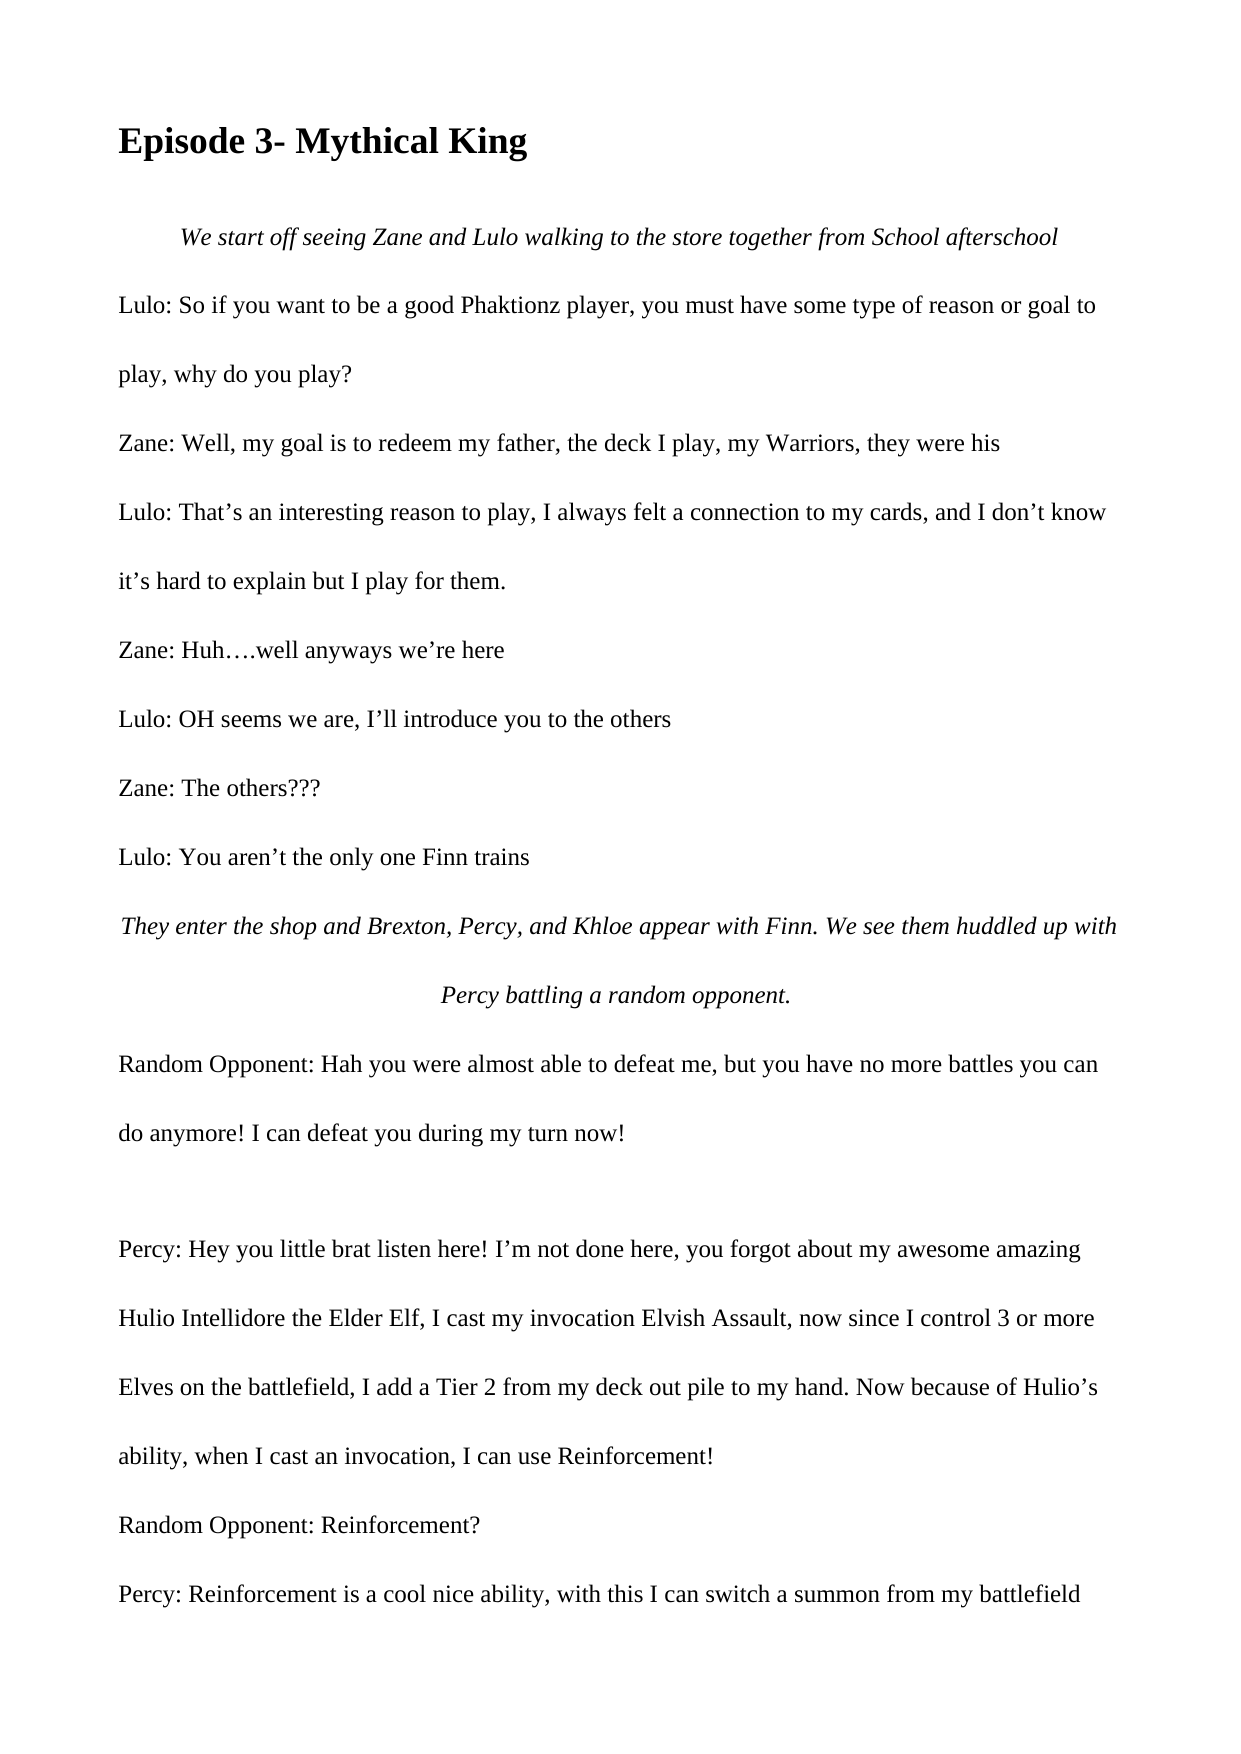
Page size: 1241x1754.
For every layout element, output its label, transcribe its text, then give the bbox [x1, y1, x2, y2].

text Random Opponent: Hah you were almost able to defeat me, but you have no more battles you can do anymore! I can defeat you during my turn now! [118, 1049, 1122, 1147]
text Lulo: You aren’t the only one Finn trains [118, 842, 1122, 871]
text Lulo: That’s an interesting reason to play, I always felt a connection to my cards, and I don’t know it’s hard to explain but I play for them. [118, 497, 1122, 595]
text Zane: Well, my goal is to redeem my father, the deck I play, my Warriors, they were his [118, 428, 1122, 457]
text Random Opponent: Reinforcement? [118, 1510, 1122, 1539]
text We start off seeing Zane and Lulo walking to the store together from School afterschool [118, 222, 1122, 250]
text They enter the shop and Brexton, Percy, and Khloe appear with Finn. We see them huddled up with Percy battling a random opponent. [118, 911, 1122, 1009]
text Lulo: OH seems we are, I’ll introduce you to the others [118, 704, 1122, 733]
subtitle Episode 3- Mythical King [118, 118, 1122, 161]
text Percy: Hey you little brat listen here! I’m not done here, you forgot about my awesome amazing Hulio Intellidore the Elder Elf, I cast my invocation Elvish Assault, now since I control 3 or more Elves on the battlefield, I add a Tier 2 from my deck out pile to my hand. Now because of Hulio’s ability, when I cast an invocation, I can use Reinforcement! [118, 1234, 1122, 1470]
text Zane: The others??? [118, 773, 1122, 802]
text Lulo: So if you want to be a good Phaktionz player, you must have some type of reason or goal to play, why do you play? [118, 291, 1122, 388]
text Zane: Huh….well anyways we’re here [118, 635, 1122, 664]
text Percy: Reinforcement is a cool nice ability, with this I can switch a summon from my battlefield [118, 1579, 1122, 1608]
